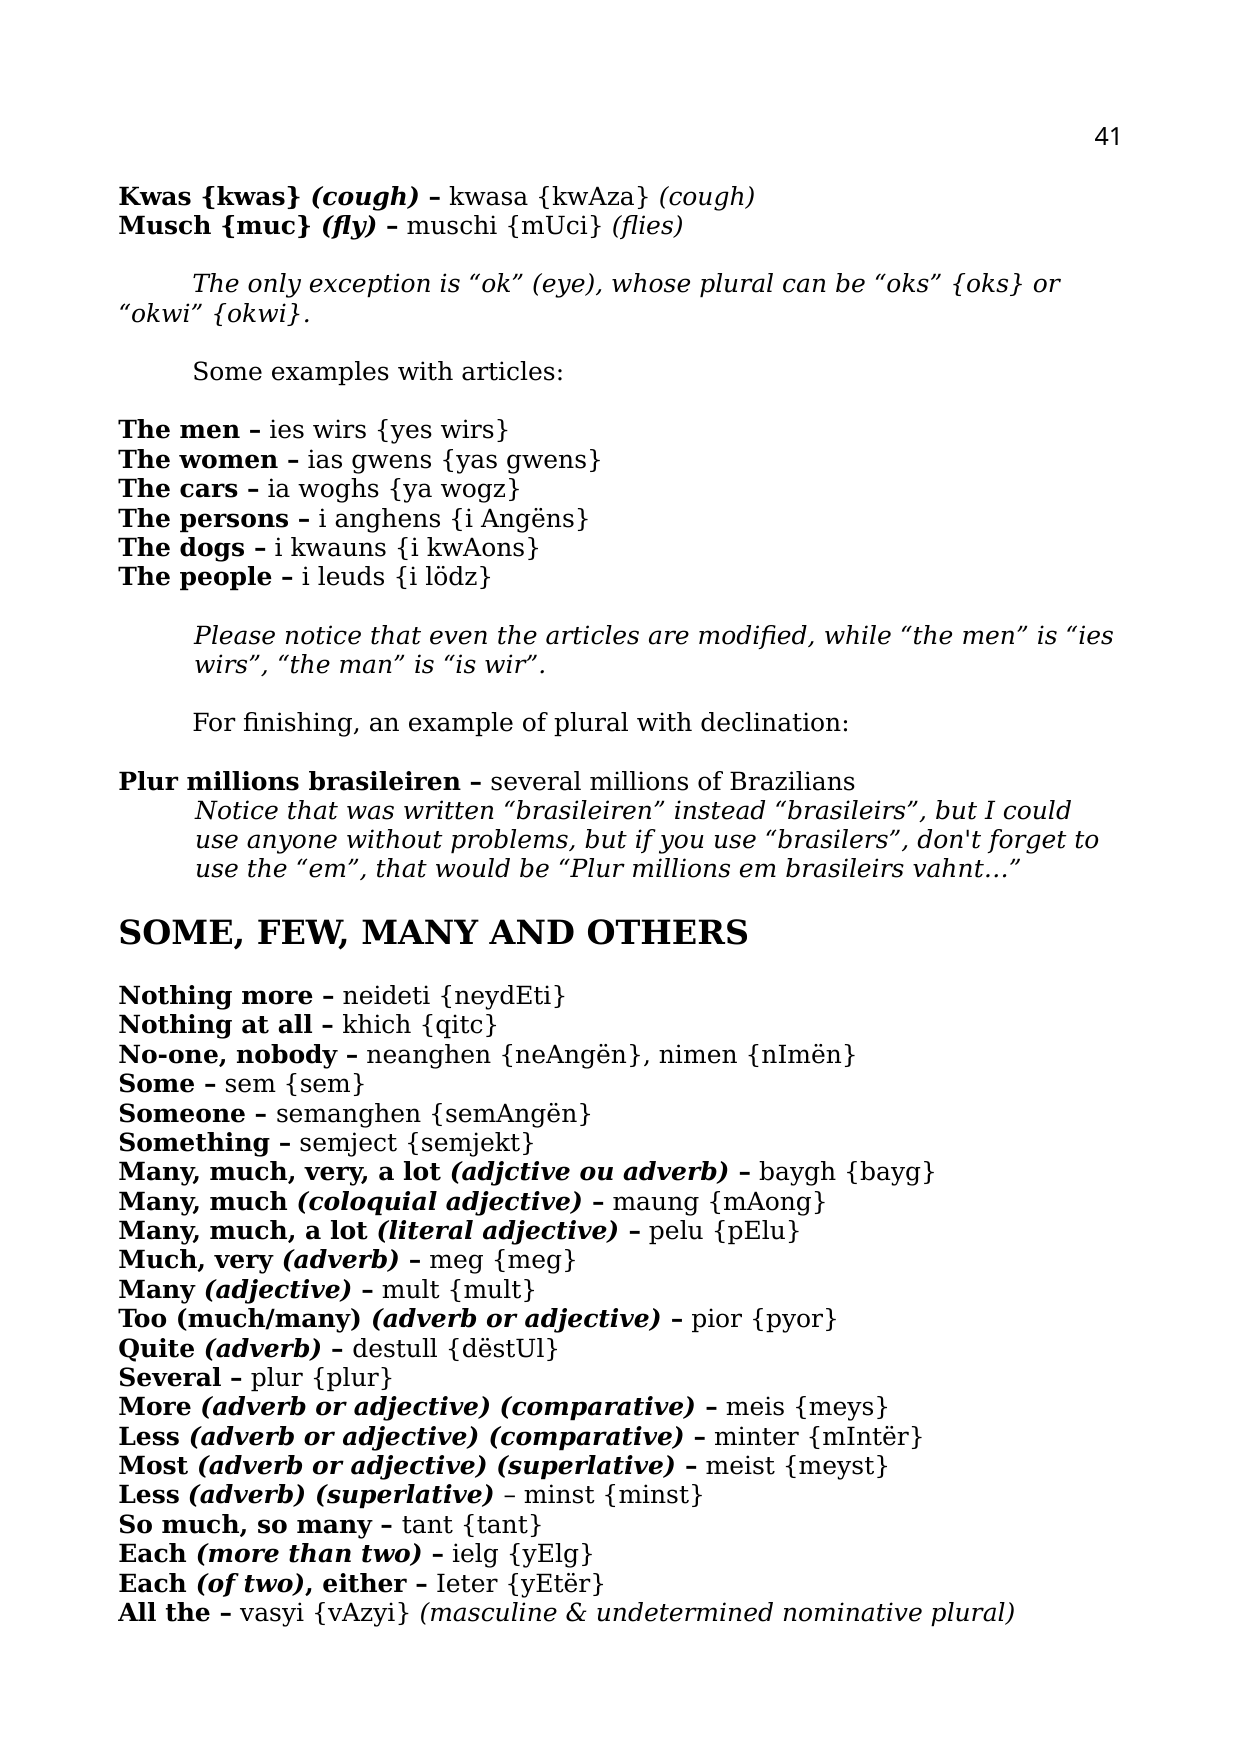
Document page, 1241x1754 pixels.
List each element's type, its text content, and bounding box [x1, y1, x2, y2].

text Many (adjective) – mult {mult} [118, 1275, 1123, 1304]
text Some – sem {sem} [118, 1069, 1123, 1098]
text The cars – ia woghs {ya wogz} [118, 474, 1123, 503]
subtitle SOME, FEW, MANY AND OTHERS [118, 913, 1123, 952]
text The people – i leuds {i lödz} [118, 562, 1123, 592]
text The persons – i anghens {i Angëns} [118, 503, 1123, 533]
text Less (adverb) (superlative) – minst {minst} [118, 1480, 1123, 1510]
text Less (adverb or adjective) (comparative) – minter {mIntër} [118, 1422, 1123, 1451]
text Nothing more – neideti {neydEti} [118, 981, 1123, 1010]
text Please notice that even the articles are modified, while “the men” is “ies wirs”, “the man” is “is wir”. [194, 621, 1123, 679]
text Some examples with articles: [118, 357, 1123, 386]
text Nothing at all – khich {qitc} [118, 1010, 1123, 1040]
text Notice that was written “brasileiren” instead “brasileirs”, but I could use anyone without problems, but if you use “brasilers”, don't forget to use the “em”, that would be “Plur millions em brasileirs vahnt…” [195, 796, 1123, 883]
text Musch {muc} (fly) – muschi {mUci} (flies) [118, 211, 1123, 240]
text Something – semject {semjekt} [118, 1128, 1123, 1157]
text The only exception is “ok” (eye), whose plural can be “oks” {oks} or “okwi” {okwi}. [118, 269, 1123, 328]
text Quite (adverb) – destull {dëstUl} [118, 1333, 1123, 1363]
text For finishing, an example of plural with declination: [118, 708, 1123, 737]
text The women – ias gwens {yas gwens} [118, 445, 1123, 474]
text Each (more than two) – ielg {yElg} [118, 1539, 1123, 1568]
text Each (of two), either – Ieter {yEtër} [118, 1568, 1123, 1598]
text Kwas {kwas} (cough) – kwasa {kwAza} (cough) [118, 182, 1123, 211]
text Much, very (adverb) – meg {meg} [118, 1245, 1123, 1275]
text Plur millions brasileiren – several millions of Brazilians [118, 767, 1123, 796]
text No-one, nobody – neanghen {neAngën}, nimen {nImën} [118, 1040, 1123, 1069]
text Several – plur {plur} [118, 1363, 1123, 1392]
text More (adverb or adjective) (comparative) – meis {meys} [118, 1392, 1123, 1422]
text Many, much, a lot (literal adjective) – pelu {pElu} [118, 1216, 1123, 1245]
text Many, much, very, a lot (adjctive ou adverb) – baygh {bayg} [118, 1157, 1123, 1187]
text Most (adverb or adjective) (superlative) – meist {meyst} [118, 1451, 1123, 1480]
text So much, so many – tant {tant} [118, 1510, 1123, 1539]
text Many, much (coloquial adjective) – maung {mAong} [118, 1187, 1123, 1216]
text The men – ies wirs {yes wirs} [118, 415, 1123, 445]
text Someone – semanghen {semAngën} [118, 1098, 1123, 1128]
text All the – vasyi {vAzyi} (masculine & undetermined nominative plural) [118, 1598, 1123, 1627]
text The dogs – i kwauns {i kwAons} [118, 533, 1123, 562]
text Too (much/many) (adverb or adjective) – pior {pyor} [118, 1304, 1123, 1333]
